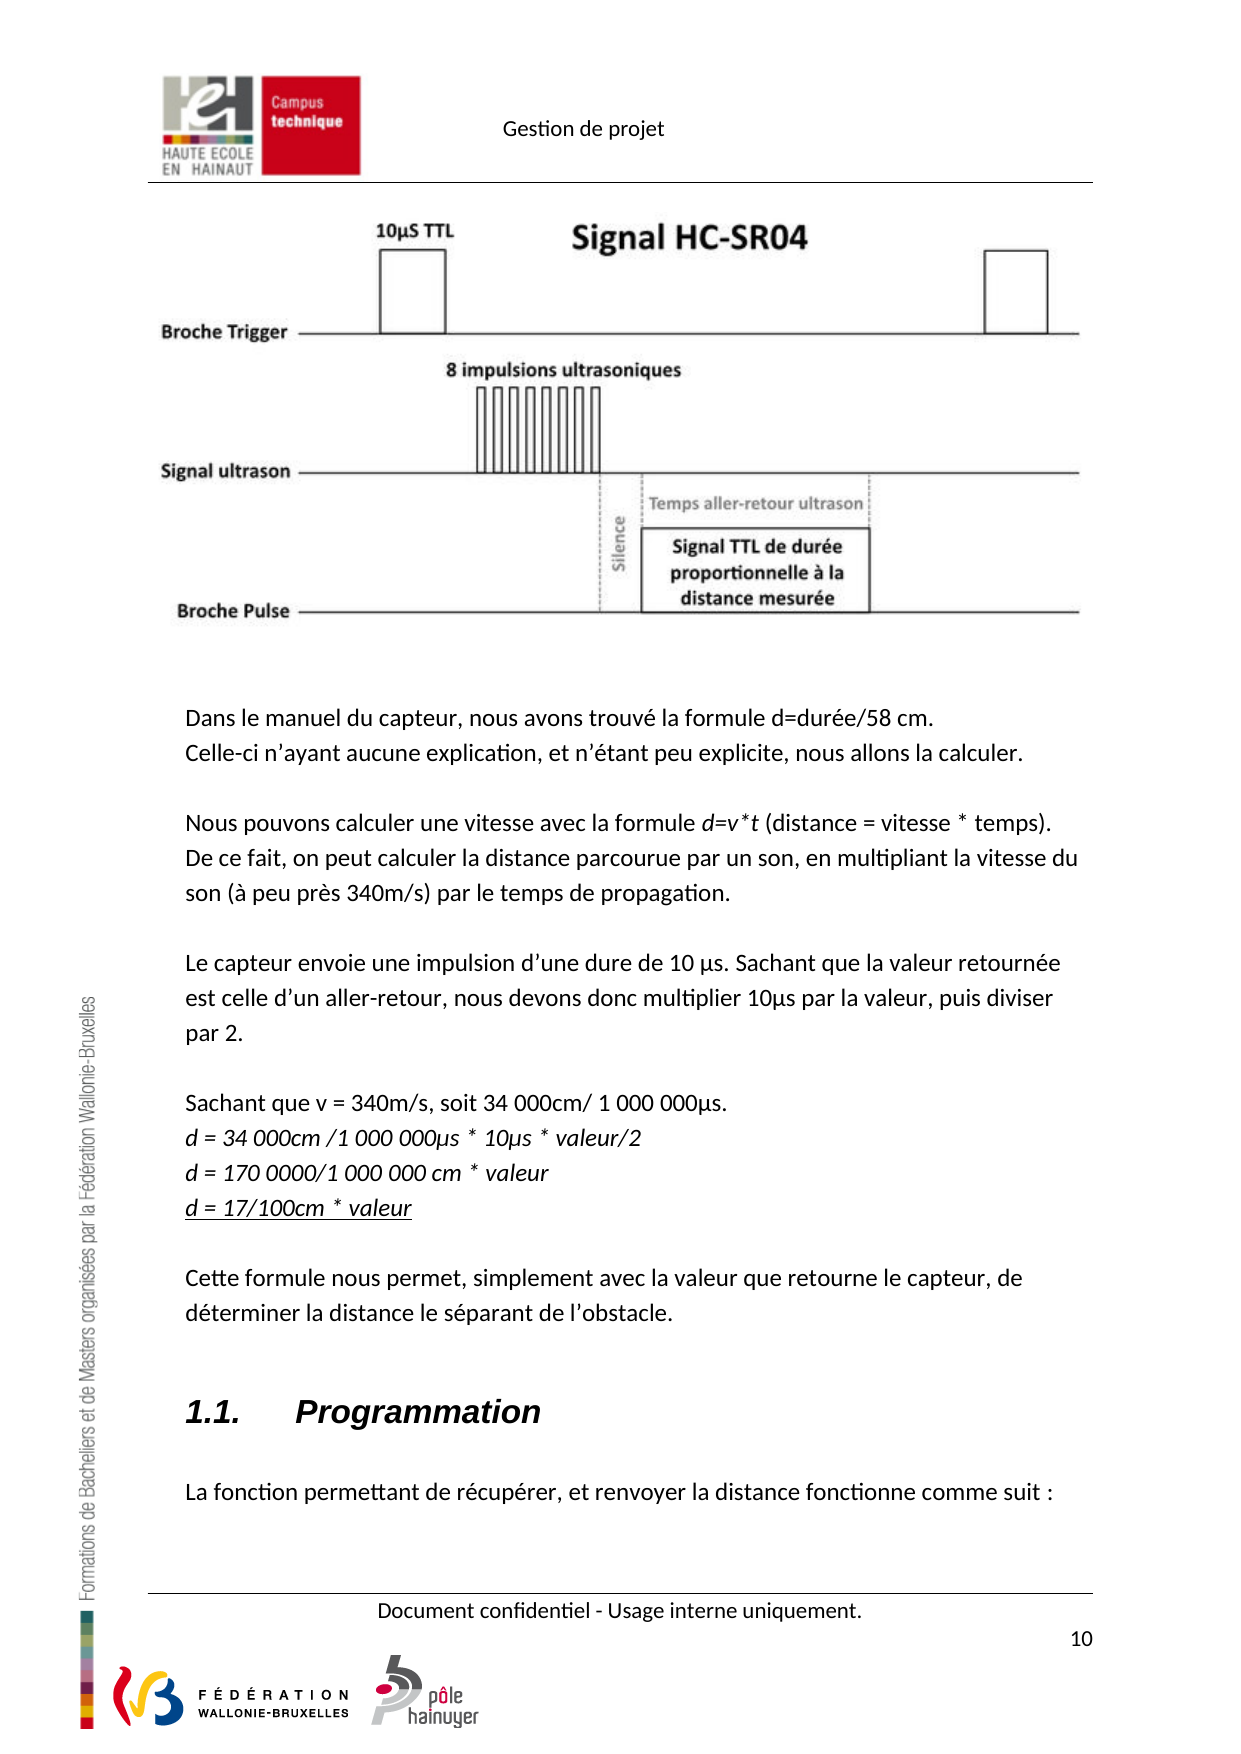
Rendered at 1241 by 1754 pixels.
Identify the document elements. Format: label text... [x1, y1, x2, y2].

picture [113, 1655, 479, 1729]
text Celle-ci n’ayant aucune explication, et n’étant peu explicite, nous allons la calculer. [185, 737, 1093, 768]
text Nous pouvons calculer une vitesse avec la formule d=v*t (distance = vitesse * temps). [185, 807, 1093, 838]
text De ce fait, on peut calculer la distance parcourue par un son, en multipliant la vitesse du son (à peu près 340m/s) par le temps de propagation. [185, 842, 1093, 908]
text Cette formule nous permet, simplement avec la valeur que retourne le capteur, de déterminer la distance le séparant de l’obstacle. [185, 1262, 1093, 1328]
picture [158, 73, 369, 182]
text d = 17/100cm * valeur [185, 1192, 1093, 1223]
text d = 34 000cm /1 000 000µs * 10µs * valeur/2 [185, 1122, 1093, 1153]
picture [147, 212, 1093, 628]
text Le capteur envoie une impulsion d’une dure de 10 µs. Sachant que la valeur retournée est celle d’un aller-retour, nous devons donc multiplier 10µs par la valeur, puis diviser par 2. [185, 947, 1093, 1048]
subtitle Programmation [185, 1392, 1093, 1431]
text d = 170 0000/1 000 000 cm * valeur [185, 1157, 1093, 1188]
picture [78, 997, 98, 1729]
text Sachant que v = 340m/s, soit 34 000cm/ 1 000 000µs. [185, 1087, 1093, 1118]
text Dans le manuel du capteur, nous avons trouvé la formule d=durée/58 cm. [185, 702, 1093, 733]
text La fonction permettant de récupérer, et renvoyer la distance fonctionne comme suit : [185, 1476, 1093, 1576]
